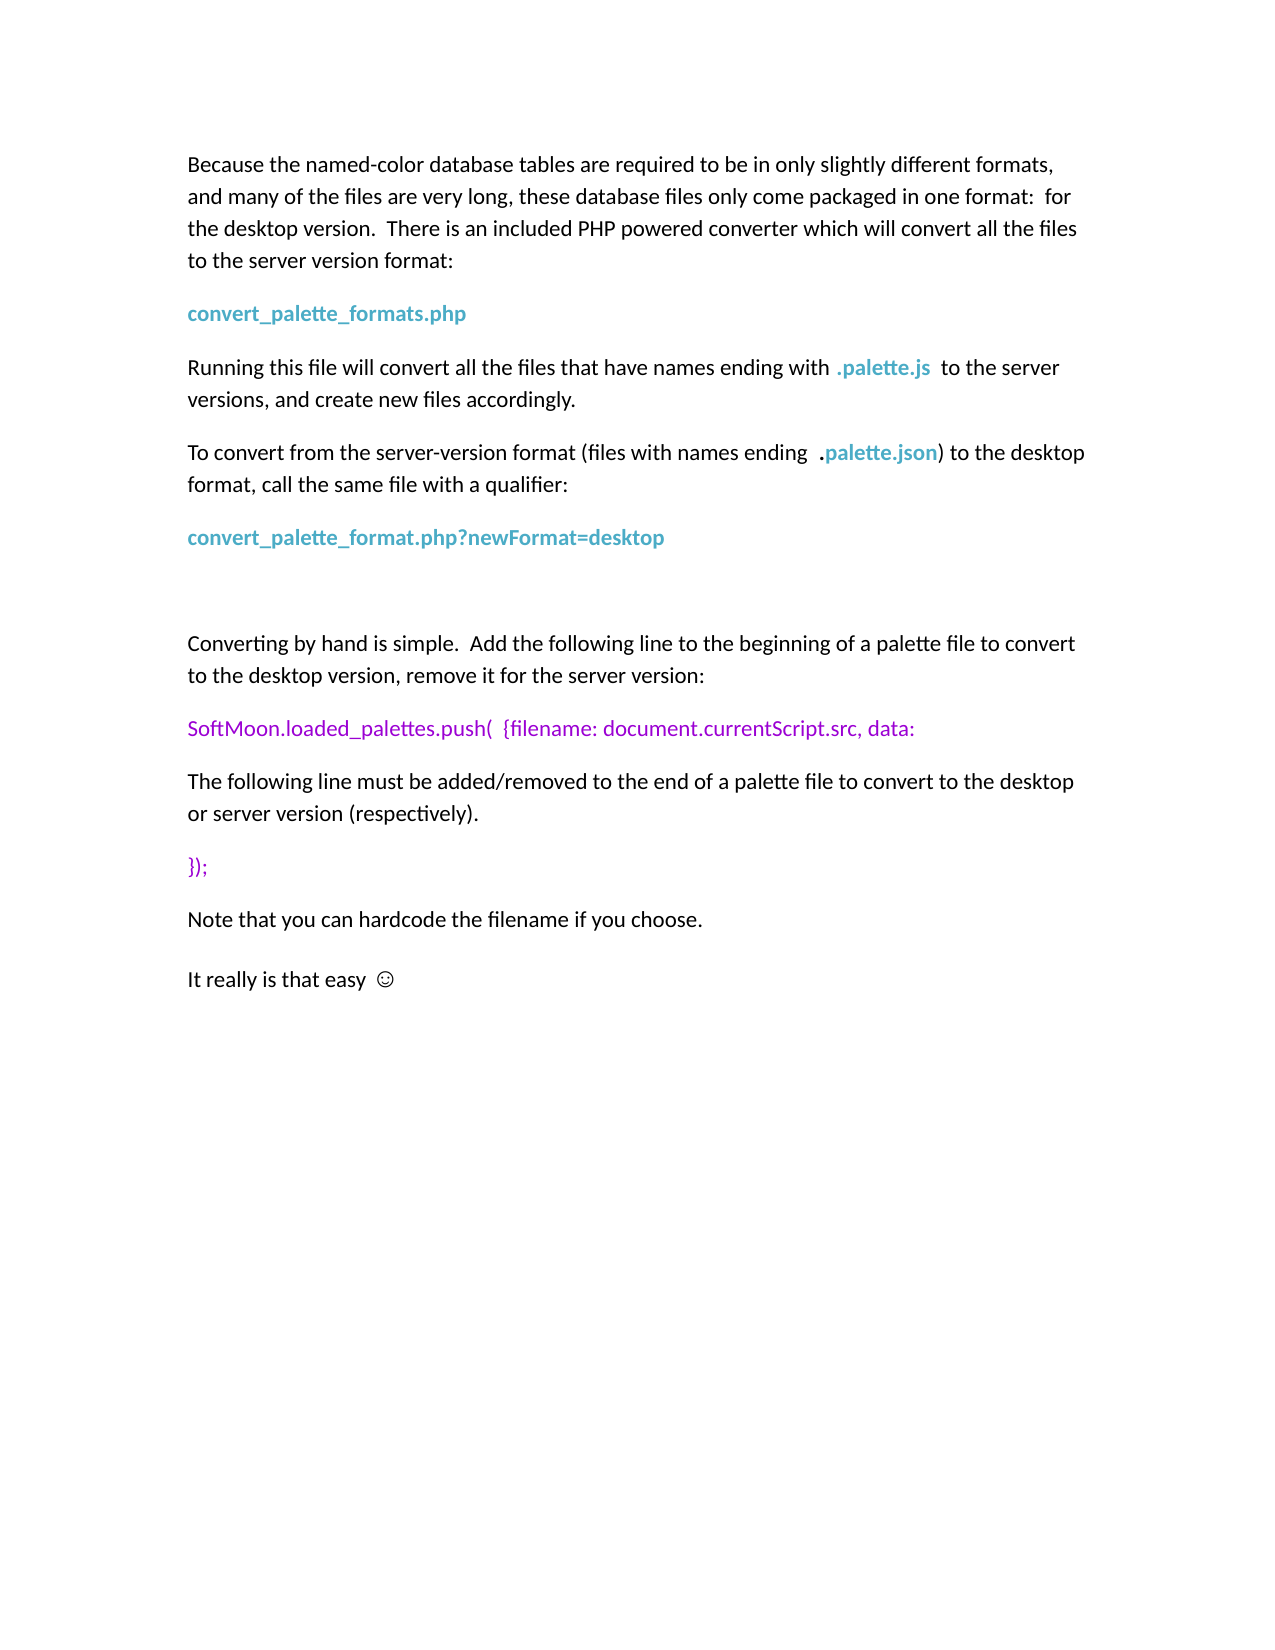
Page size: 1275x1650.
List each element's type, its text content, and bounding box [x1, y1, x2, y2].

text Because the named-color database tables are required to be in only slightly different formats, and many of the files are very long, these database files only come packaged in one format: for the desktop version. There is an included PHP powered converter which will convert all the files to the server version format: [187, 150, 1087, 274]
text It really is that easy ☺ [187, 962, 1087, 993]
text convert_palette_format.php?newFormat=desktop [187, 523, 1087, 551]
text }); [187, 852, 1087, 881]
text SoftMoon.loaded_palettes.push( {filename: document.currentScript.src, data: [187, 714, 1087, 742]
text The following line must be added/removed to the end of a palette file to convert to the desktop or server version (respectively). [187, 767, 1087, 827]
text Note that you can hardcode the filename if you choose. [187, 906, 1087, 933]
text Running this file will convert all the files that have names ending with .palette.js to the server versions, and create new files accordingly. [187, 353, 1087, 413]
text To convert from the server-version format (files with names ending .palette.json) to the desktop format, call the same file with a qualifier: [187, 438, 1087, 498]
text Converting by hand is simple. Add the following line to the beginning of a palette file to convert to the desktop version, remove it for the server version: [187, 629, 1087, 689]
text convert_palette_formats.php [187, 299, 1087, 328]
